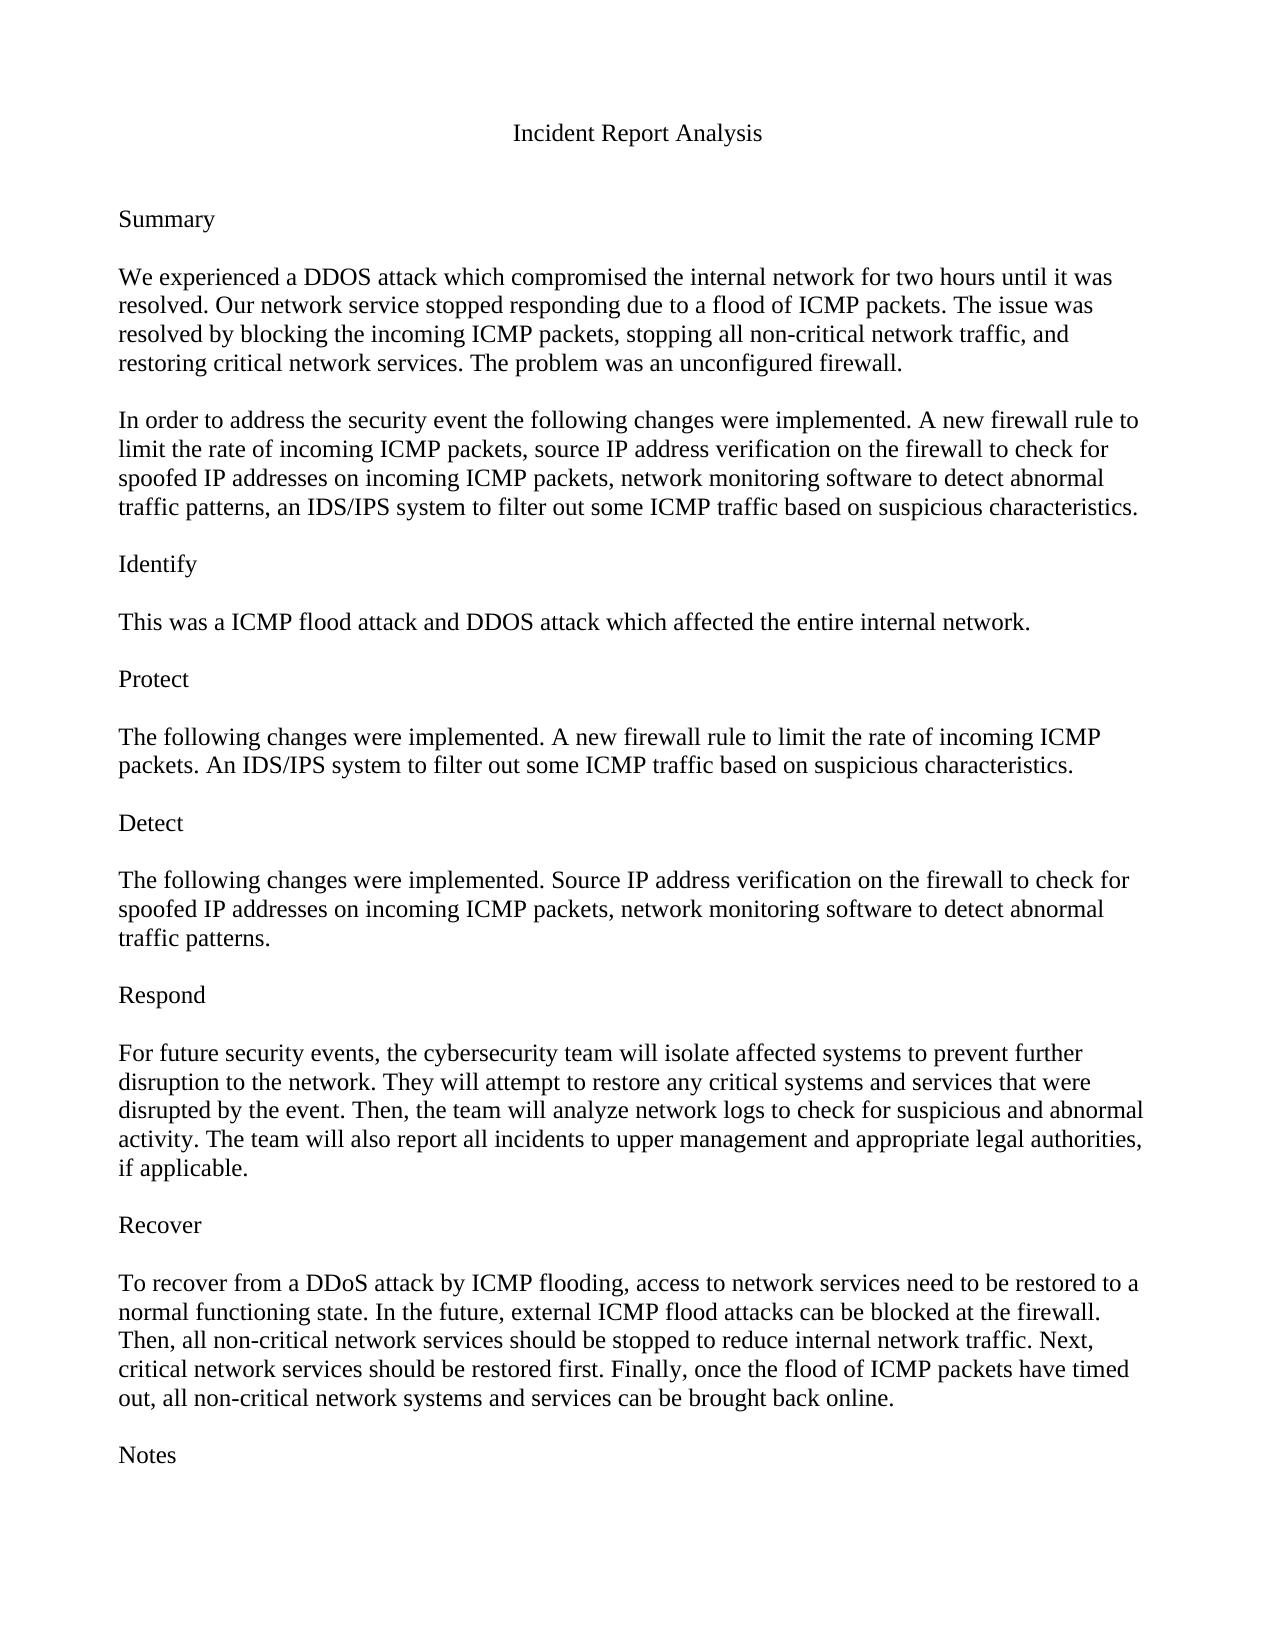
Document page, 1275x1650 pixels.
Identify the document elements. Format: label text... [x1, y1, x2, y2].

text Protect [118, 664, 1157, 693]
text In order to address the security event the following changes were implemented. A new firewall rule to limit the rate of incoming ICMP packets, source IP address verification on the firewall to check for spoofed IP addresses on incoming ICMP packets, network monitoring software to detect abnormal traffic patterns, an IDS/IPS system to filter out some ICMP traffic based on suspicious characteristics. [118, 406, 1157, 521]
text Identify [118, 549, 1157, 578]
text Summary [118, 204, 1157, 233]
text Notes [118, 1441, 1157, 1469]
text Incident Report Analysis [118, 118, 1157, 147]
text We experienced a DDOS attack which compromised the internal network for two hours until it was resolved. Our network service stopped responding due to a flood of ICMP packets. The issue was resolved by blocking the incoming ICMP packets, stopping all non-critical network traffic, and restoring critical network services. The problem was an unconfigured firewall. [118, 262, 1157, 377]
text For future security events, the cybersecurity team will isolate affected systems to prevent further disruption to the network. They will attempt to restore any critical systems and services that were disrupted by the event. Then, the team will analyze network logs to check for suspicious and abnormal activity. The team will also report all incidents to upper management and appropriate legal authorities, if applicable. [118, 1038, 1157, 1182]
text Respond [118, 981, 1157, 1009]
text The following changes were implemented. A new firewall rule to limit the rate of incoming ICMP packets. An IDS/IPS system to filter out some ICMP traffic based on suspicious characteristics. [118, 722, 1157, 779]
text The following changes were implemented. Source IP address verification on the firewall to check for spoofed IP addresses on incoming ICMP packets, network monitoring software to detect abnormal traffic patterns. [118, 866, 1157, 952]
text To recover from a DDoS attack by ICMP flooding, access to network services need to be restored to a normal functioning state. In the future, external ICMP flood attacks can be blocked at the firewall. Then, all non-critical network services should be stopped to reduce internal network traffic. Next, critical network services should be restored first. Finally, once the flood of ICMP packets have timed out, all non-critical network systems and services can be brought back online. [118, 1268, 1157, 1412]
text Recover [118, 1211, 1157, 1239]
text This was a ICMP flood attack and DDOS attack which affected the entire internal network. [118, 607, 1157, 636]
text Detect [118, 808, 1157, 837]
